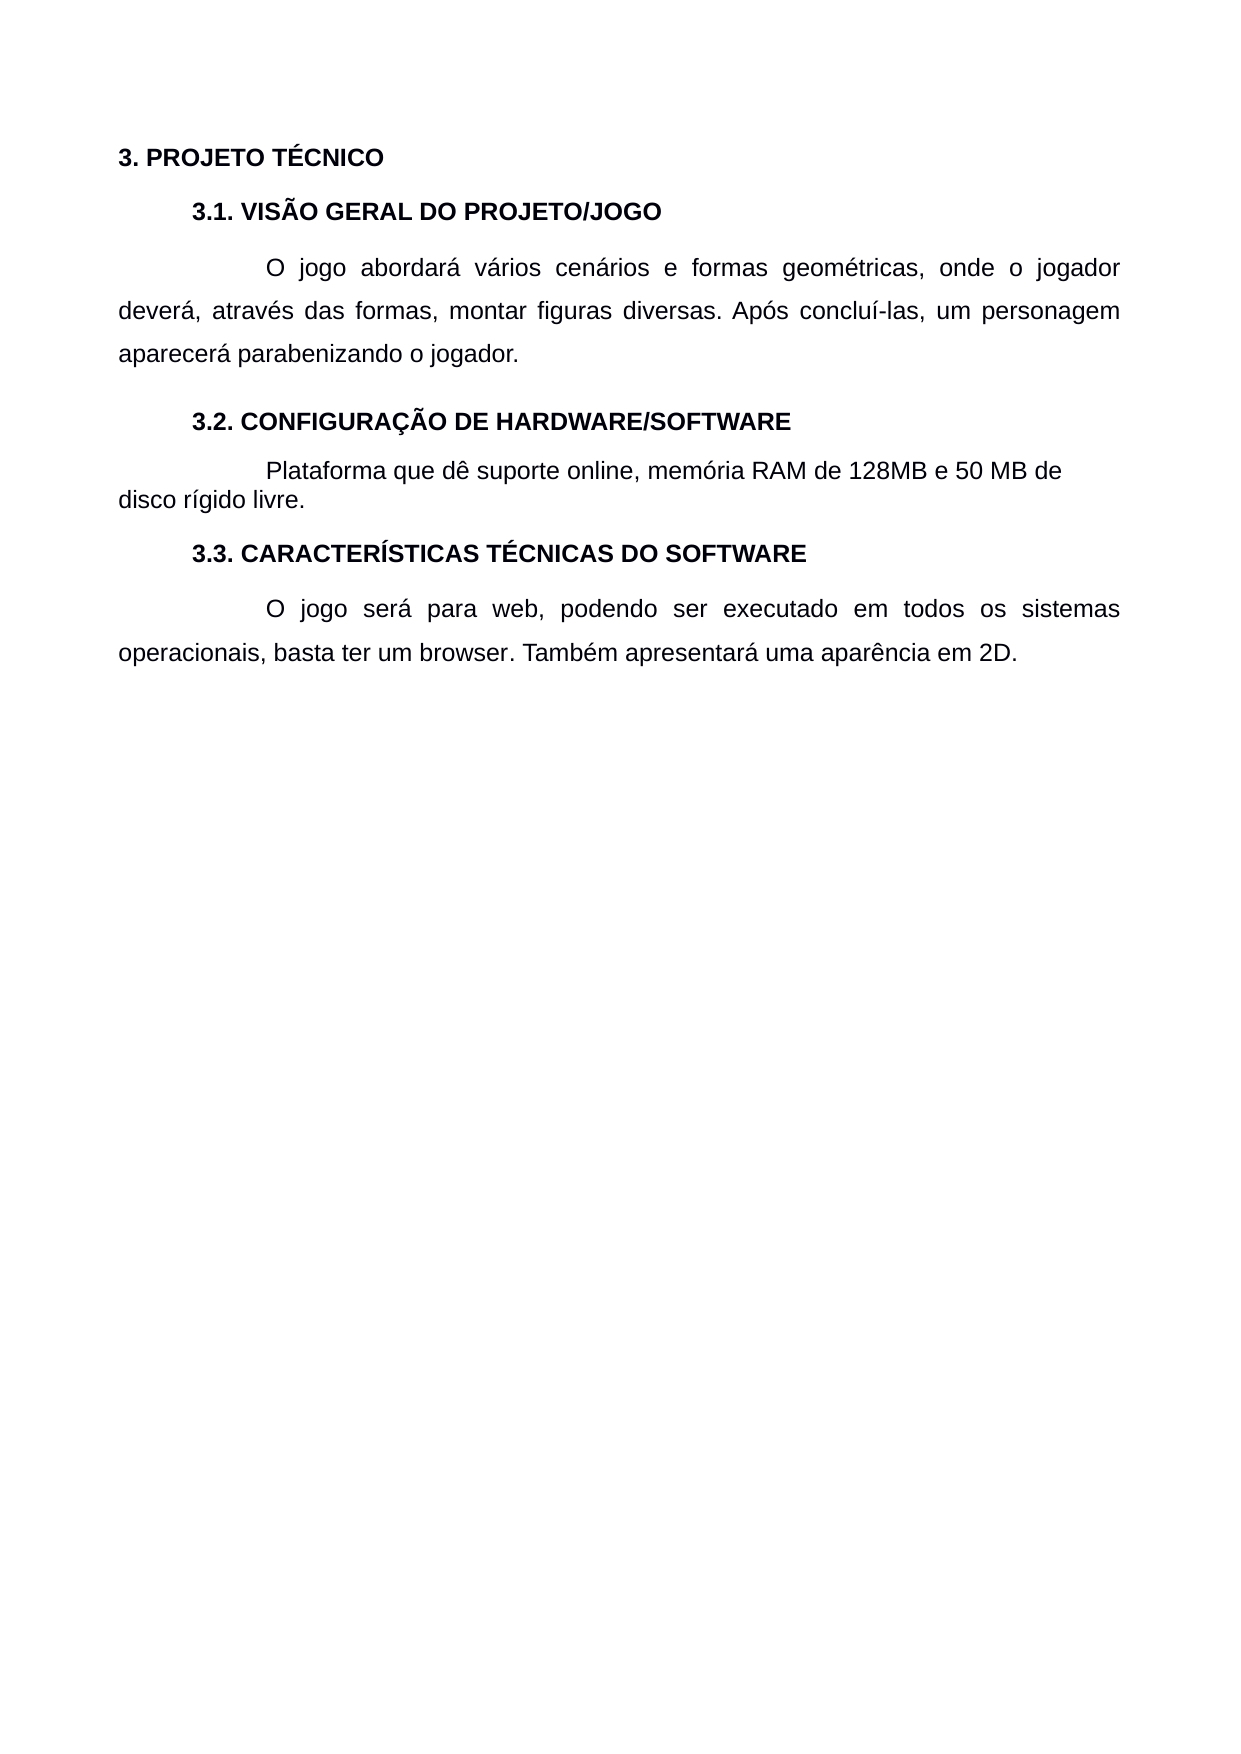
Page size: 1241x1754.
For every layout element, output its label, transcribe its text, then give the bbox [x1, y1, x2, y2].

subtitle 3.3. CARACTERÍSTICAS TÉCNICAS DO SOFTWARE [118, 539, 1122, 567]
subtitle 3.1. VISÃO GERAL DO PROJETO/JOGO [118, 197, 1122, 226]
title 3. PROJETO TÉCNICO [118, 143, 1122, 172]
text O jogo abordará vários cenários e formas geométricas, onde o jogador deverá, através das formas, montar figuras diversas. Após concluí-las, um personagem aparecerá parabenizando o jogador. [118, 252, 1122, 367]
text O jogo será para web, podendo ser executado em todos os sistemas operacionais, basta ter um browser. Também apresentará uma aparência em 2D. [118, 594, 1122, 666]
subtitle 3.2. configuração de HARDWARE/software [118, 407, 1122, 436]
text Plataforma que dê suporte online, memória RAM de 128MB e 50 MB de disco rígido livre. [118, 456, 1122, 514]
